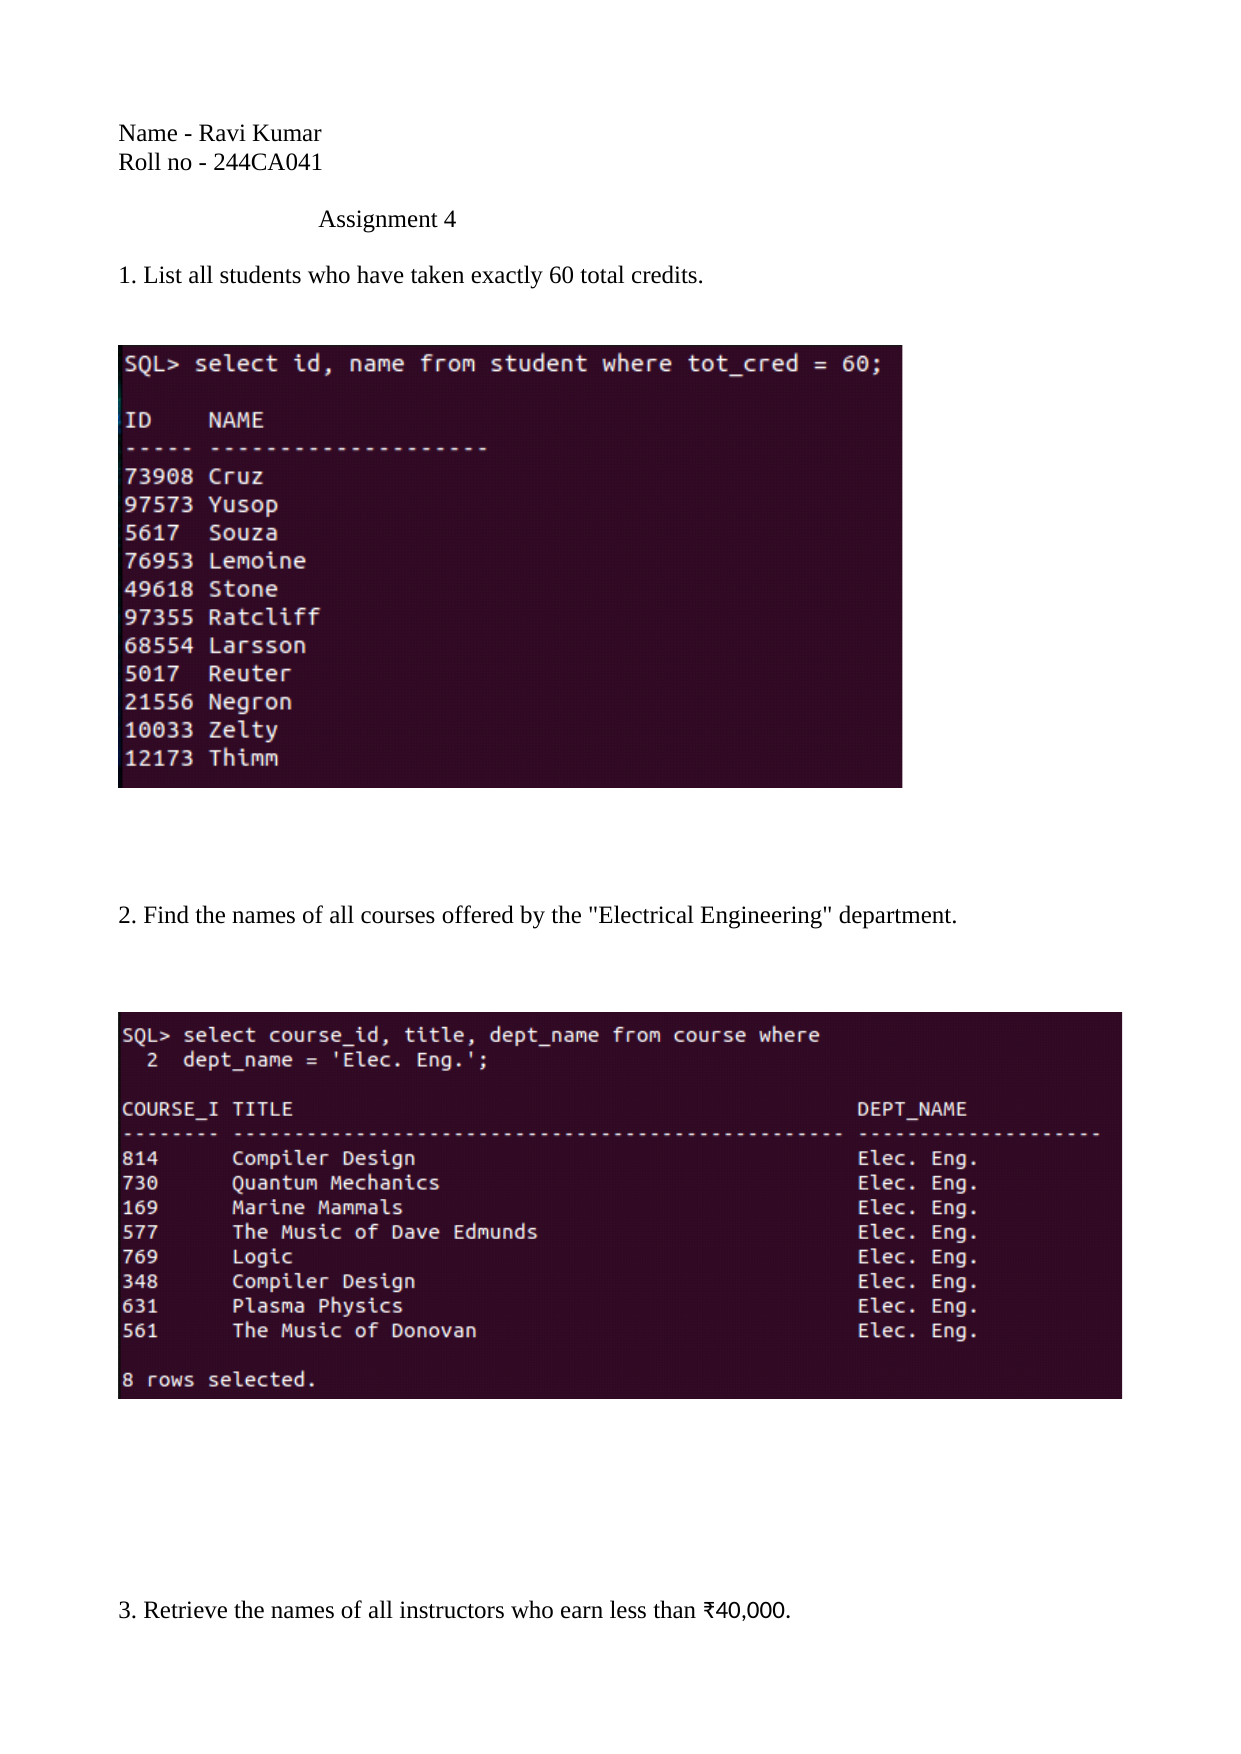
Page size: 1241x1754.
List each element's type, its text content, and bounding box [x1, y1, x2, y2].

text Roll no - 244CA041 [118, 147, 1122, 176]
text 2. Find the names of all courses offered by the "Electrical Engineering" department. [118, 900, 1122, 929]
text 1. List all students who have taken exactly 60 total credits. [118, 260, 1122, 289]
text 3. Retrieve the names of all instructors who earn less than ₹40,000. [118, 1594, 1122, 1625]
text Name - Ravi Kumar [118, 118, 1122, 147]
text Assignment 4 [118, 204, 1122, 232]
